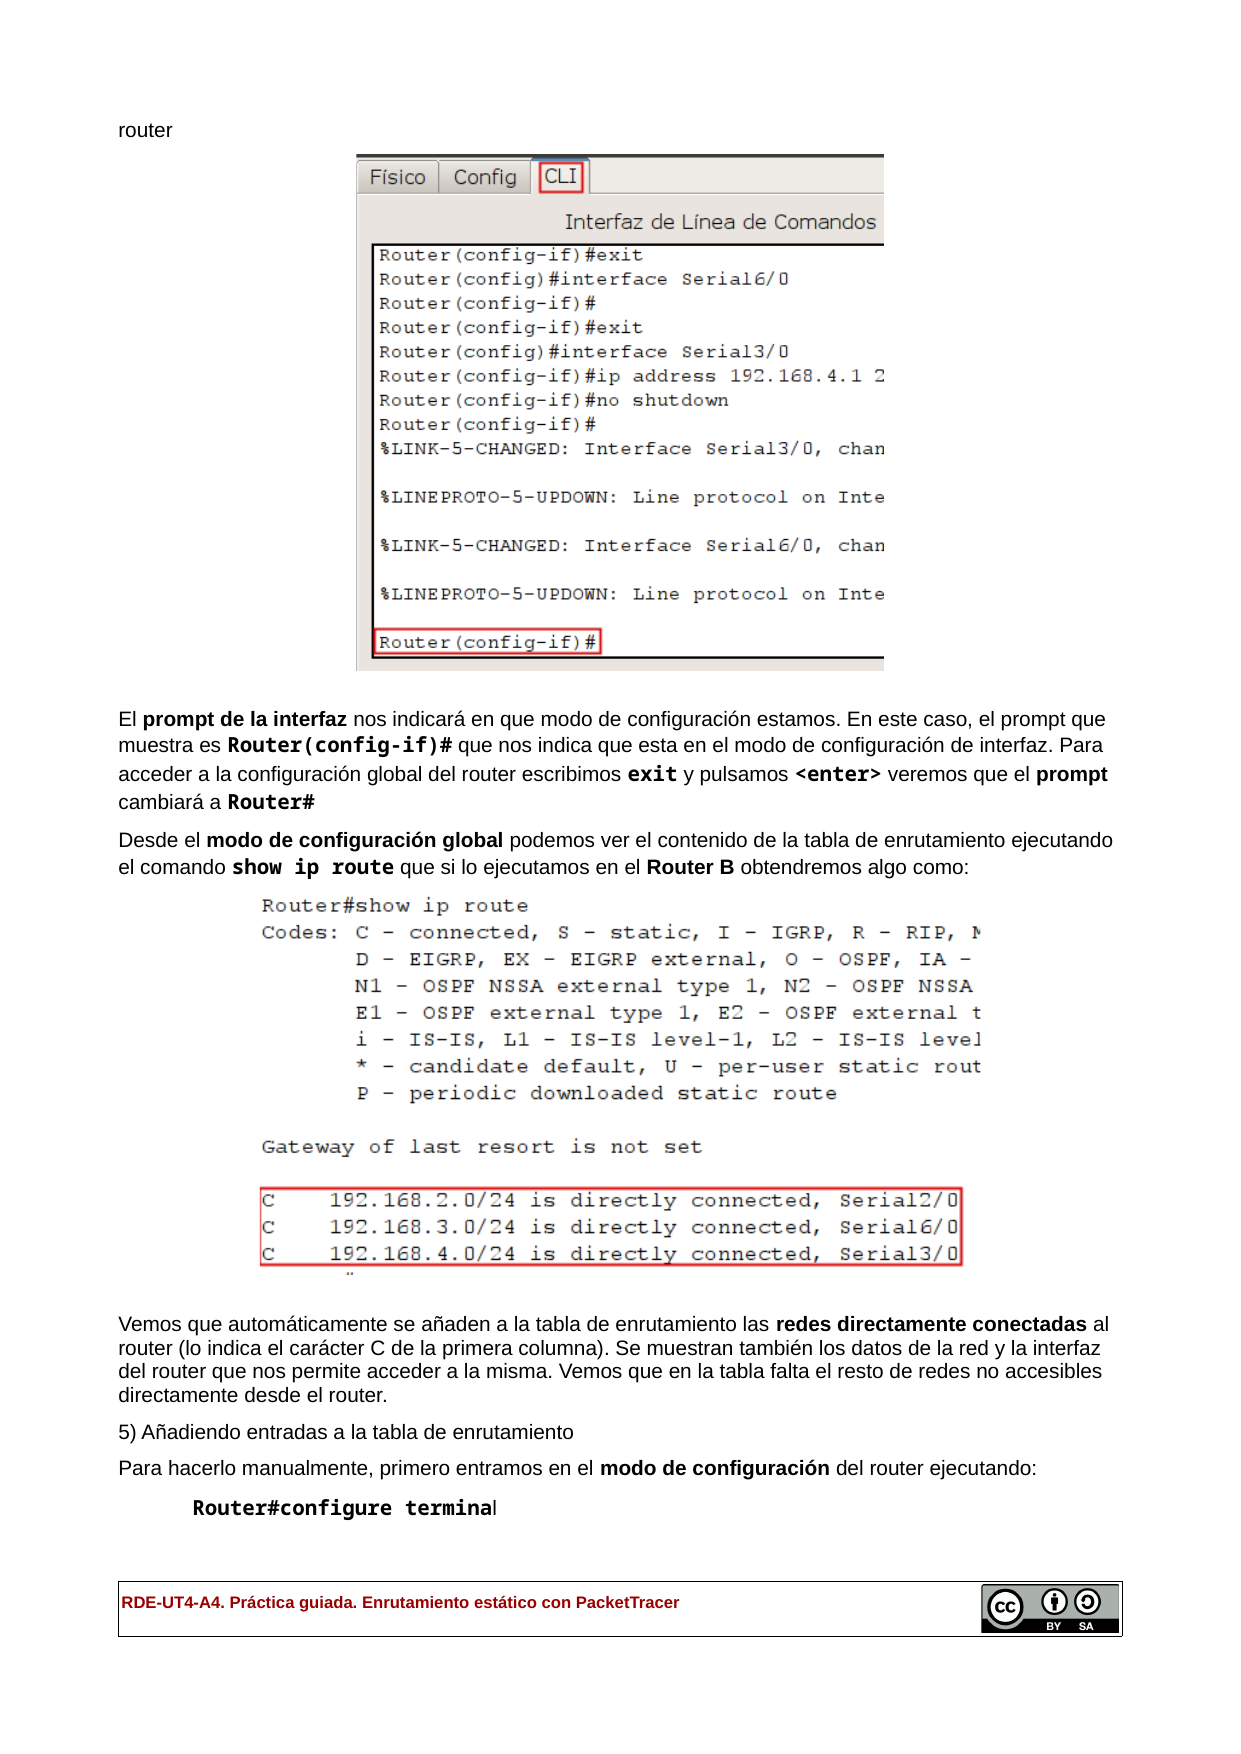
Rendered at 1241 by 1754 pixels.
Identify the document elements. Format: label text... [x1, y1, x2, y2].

picture [259, 893, 981, 1275]
text 5) Añadiendo entradas a la tabla de enrutamiento [118, 1420, 1122, 1444]
text Router#configure terminal [192, 1493, 1122, 1521]
picture [356, 154, 884, 671]
text Para hacerlo manualmente, primero entramos en el modo de configuración del router ejecutando: [118, 1456, 1122, 1480]
text El prompt de la interfaz nos indicará en que modo de configuración estamos. En este caso, el prompt que muestra es Router(config-if)# que nos indica que esta en el modo de configuración de interfaz. Para acceder a la configuración global del router escribimos exit y pulsamos <enter> veremos que el prompt cambiará a Router# [118, 707, 1122, 816]
text router [118, 118, 1122, 142]
text Vemos que automáticamente se añaden a la tabla de enrutamiento las redes directamente conectadas al router (lo indica el carácter C de la primera columna). Se muestran también los datos de la red y la interfaz del router que nos permite acceder a la misma. Vemos que en la tabla falta el resto de redes no accesibles directamente desde el router. [118, 1311, 1122, 1407]
picture [981, 1584, 1119, 1633]
text Desde el modo de configuración global podemos ver el contenido de la tabla de enrutamiento ejecutando el comando show ip route que si lo ejecutamos en el Router B obtendremos algo como: [118, 828, 1122, 881]
